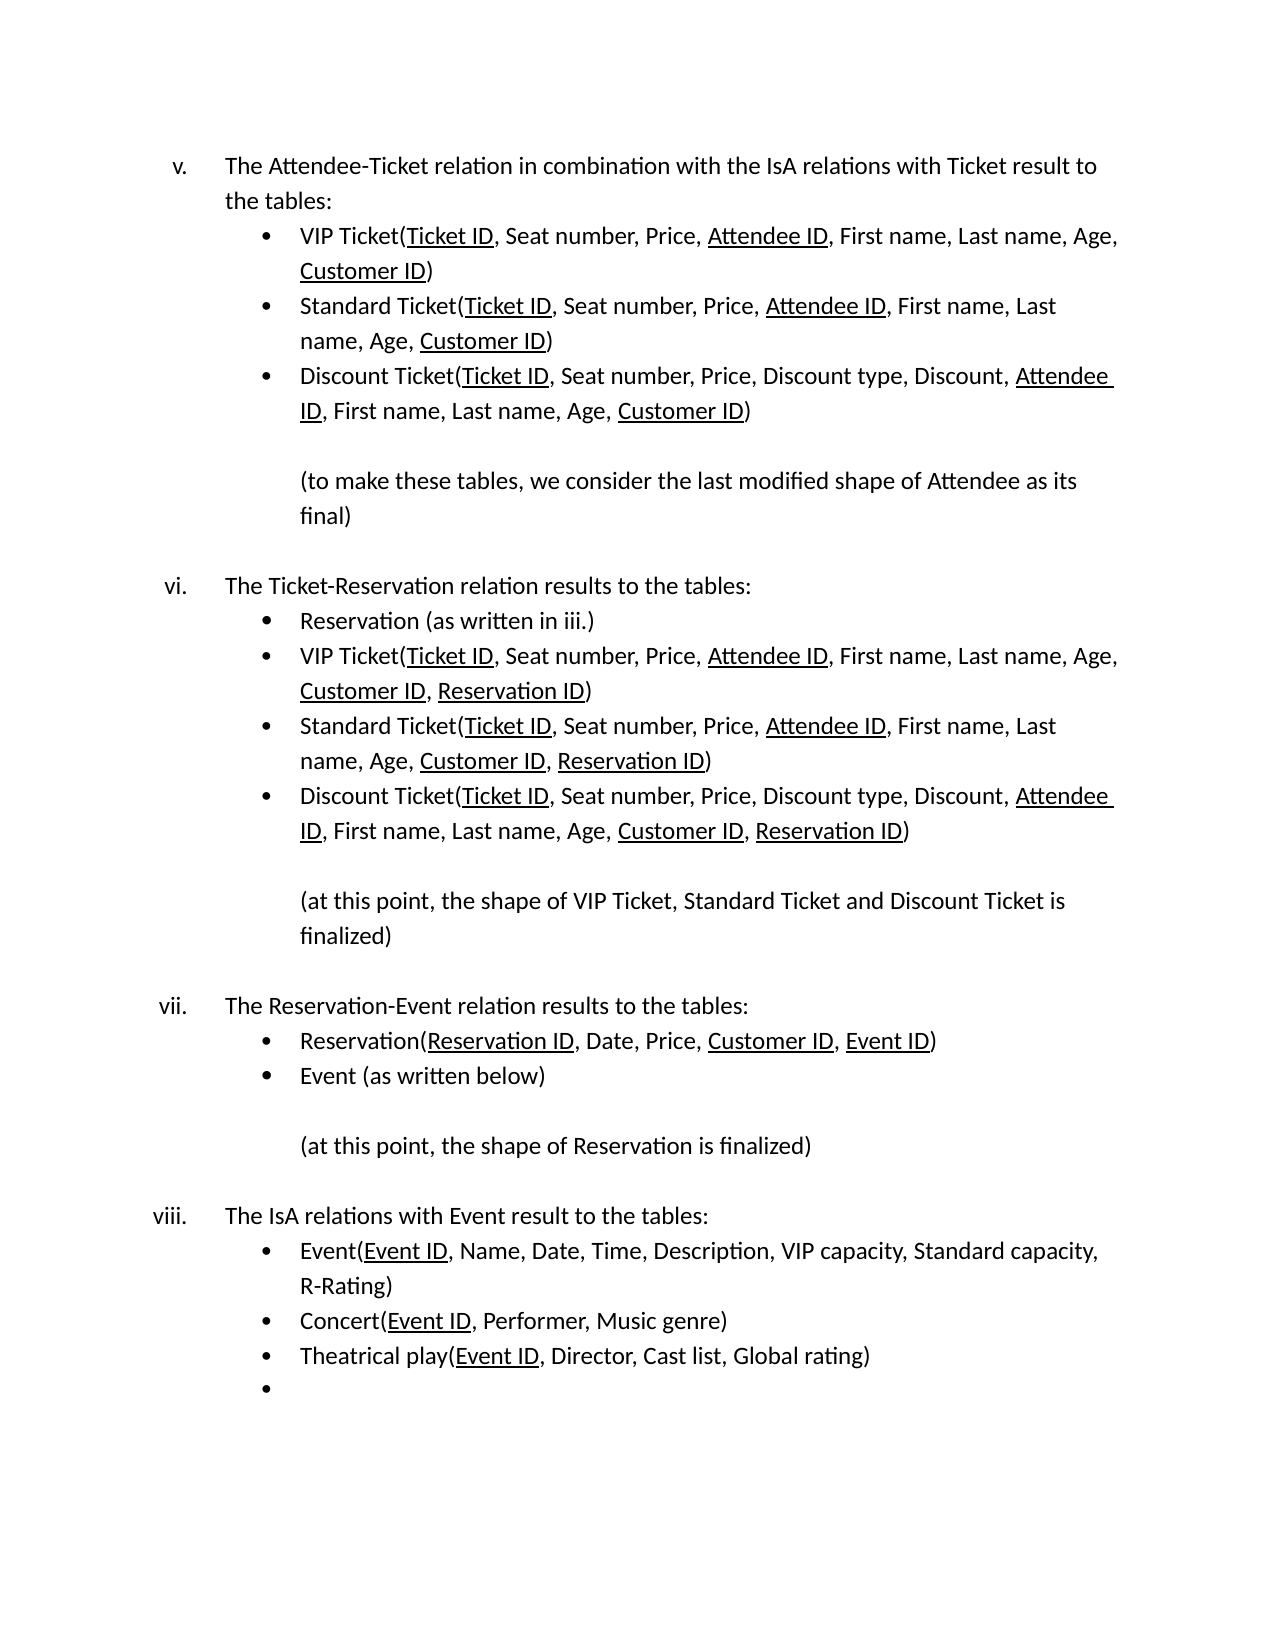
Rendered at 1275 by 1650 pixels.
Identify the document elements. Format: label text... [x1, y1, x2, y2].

text (to make these tables, we consider the last modified shape of Attendee as its final) [300, 465, 1125, 531]
list VIP Ticket(Ticket ID, Seat number, Price, Attendee ID, First name, Last name, Age, Customer ID, Reservation ID) [262, 640, 1125, 706]
list Standard Ticket(Ticket ID, Seat number, Price, Attendee ID, First name, Last name, Age, Customer ID) [262, 290, 1125, 356]
list Concert(Event ID, Performer, Music genre) [262, 1305, 1125, 1336]
list VIP Ticket(Ticket ID, Seat number, Price, Attendee ID, First name, Last name, Age, Customer ID) [262, 220, 1125, 286]
list Event(Event ID, Name, Date, Time, Description, VIP capacity, Standard capacity, R-Rating) [262, 1235, 1125, 1301]
text (at this point, the shape of Reservation is finalized) [300, 1130, 1125, 1161]
list Theatrical play(Event ID, Director, Cast list, Global rating) [262, 1340, 1125, 1371]
text (at this point, the shape of VIP Ticket, Standard Ticket and Discount Ticket is finalized) [300, 885, 1125, 951]
list The Reservation-Event relation results to the tables: [187, 990, 1125, 1021]
list The Ticket-Reservation relation results to the tables: [187, 570, 1125, 601]
list Reservation (as written in iii.) [262, 605, 1125, 636]
list The IsA relations with Event result to the tables: [187, 1200, 1125, 1231]
list Discount Ticket(Ticket ID, Seat number, Price, Discount type, Discount, Attendee ID, First name, Last name, Age, Customer ID) [262, 360, 1125, 426]
list Event (as written below) [262, 1060, 1125, 1091]
list Discount Ticket(Ticket ID, Seat number, Price, Discount type, Discount, Attendee ID, First name, Last name, Age, Customer ID, Reservation ID) [262, 780, 1125, 846]
list Reservation(Reservation ID, Date, Price, Customer ID, Event ID) [262, 1025, 1125, 1056]
list Standard Ticket(Ticket ID, Seat number, Price, Attendee ID, First name, Last name, Age, Customer ID, Reservation ID) [262, 710, 1125, 776]
list The Attendee-Ticket relation in combination with the IsA relations with Ticket result to the tables: [187, 150, 1125, 216]
